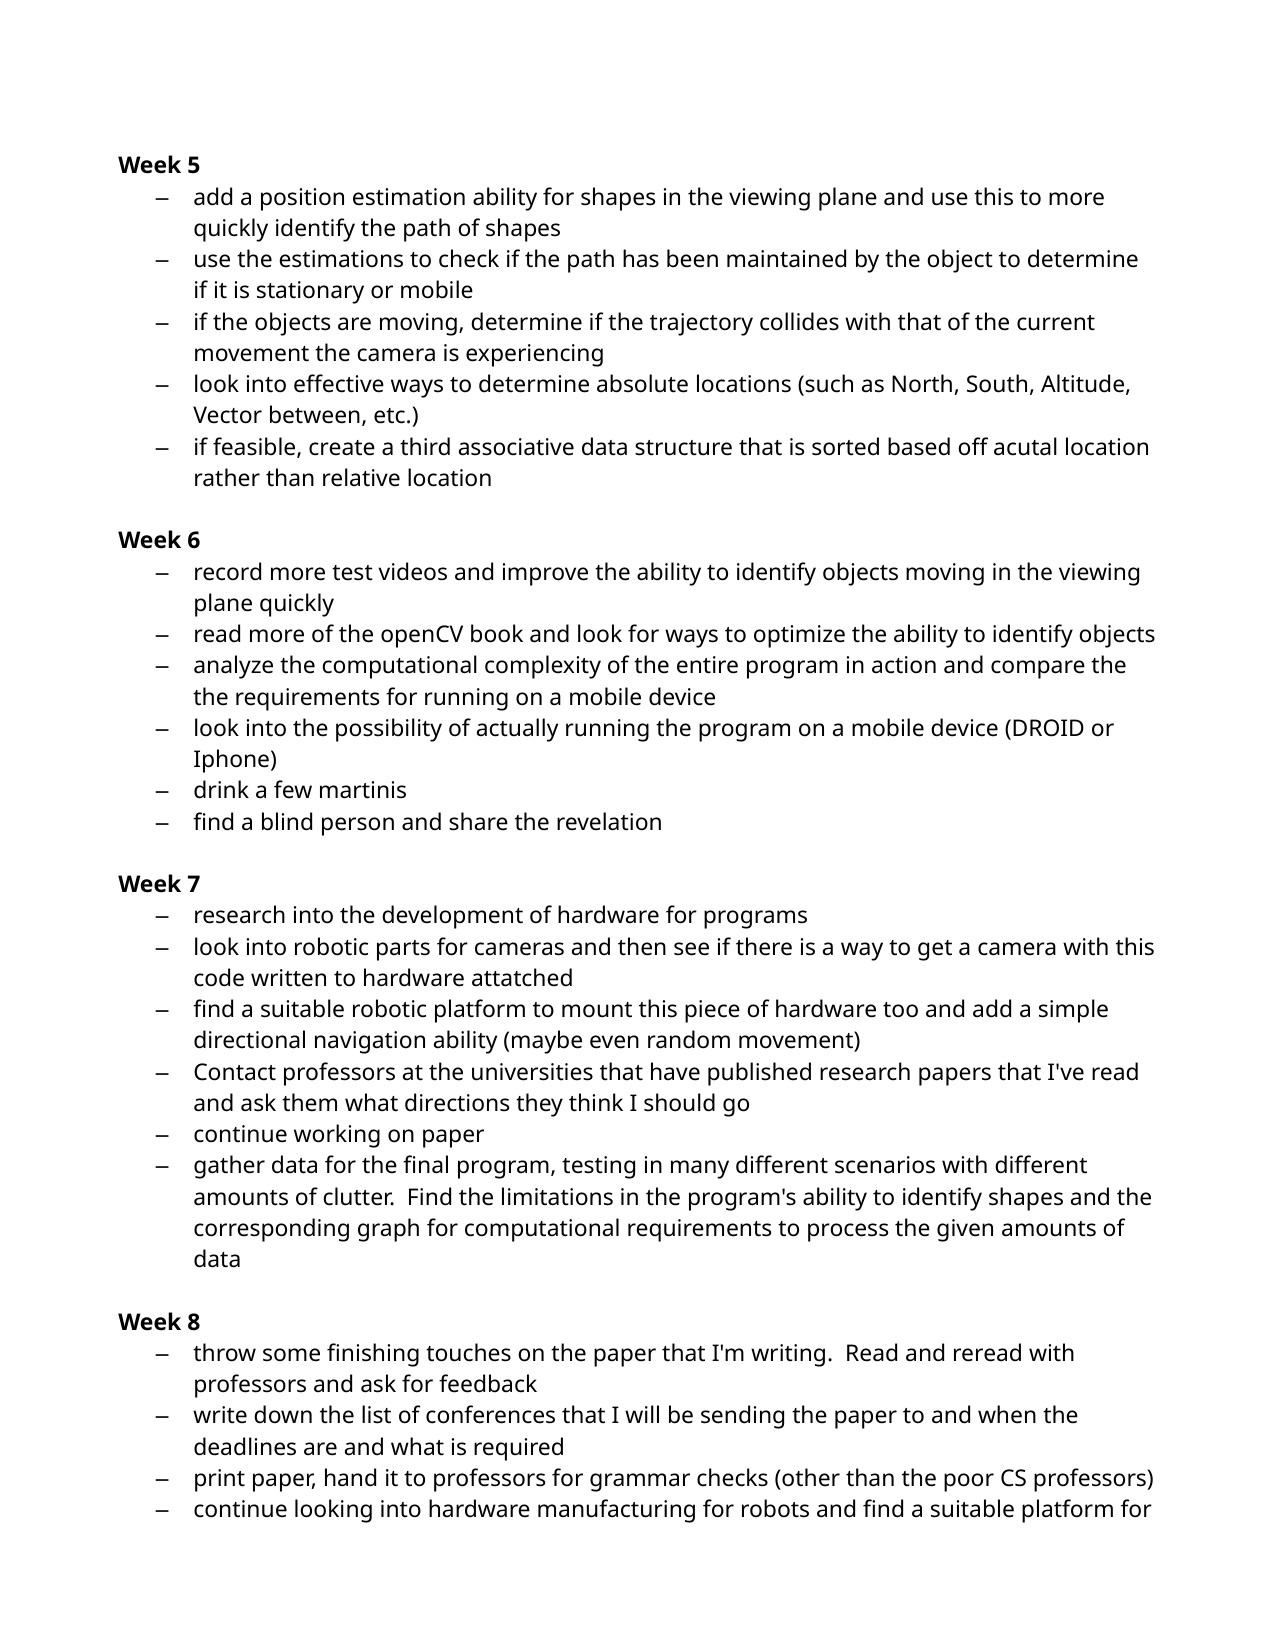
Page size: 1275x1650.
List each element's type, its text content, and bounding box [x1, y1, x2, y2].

text Week 8 [118, 1306, 1157, 1337]
list if feasible, create a third associative data structure that is sorted based off acutal location rather than relative location [156, 431, 1157, 493]
list analyze the computational complexity of the entire program in action and compare the the requirements for running on a mobile device [156, 649, 1157, 712]
list write down the list of conferences that I will be sending the paper to and when the deadlines are and what is required [156, 1399, 1157, 1462]
list continue working on paper [156, 1118, 1157, 1149]
list add a position estimation ability for shapes in the viewing plane and use this to more quickly identify the path of shapes [156, 181, 1157, 243]
list record more test videos and improve the ability to identify objects moving in the viewing plane quickly [156, 556, 1157, 618]
list throw some finishing touches on the paper that I'm writing. Read and reread with professors and ask for feedback [156, 1337, 1157, 1399]
text Week 5 [118, 149, 1157, 181]
list if the objects are moving, determine if the trajectory collides with that of the current movement the camera is experiencing [156, 306, 1157, 368]
list look into effective ways to determine absolute locations (such as North, South, Altitude, Vector between, etc.) [156, 368, 1157, 431]
list drink a few martinis [156, 774, 1157, 806]
list find a suitable robotic platform to mount this piece of hardware too and add a simple directional navigation ability (maybe even random movement) [156, 993, 1157, 1056]
list find a blind person and share the revelation [156, 806, 1157, 837]
list use the estimations to check if the path has been maintained by the object to determine if it is stationary or mobile [156, 243, 1157, 306]
list read more of the openCV book and look for ways to optimize the ability to identify objects [156, 618, 1157, 649]
list Contact professors at the universities that have published research papers that I've read and ask them what directions they think I should go [156, 1056, 1157, 1118]
text Week 7 [118, 868, 1157, 899]
text Week 6 [118, 524, 1157, 556]
list look into the possibility of actually running the program on a mobile device (DROID or Iphone) [156, 712, 1157, 774]
list look into robotic parts for cameras and then see if there is a way to get a camera with this code written to hardware attatched [156, 931, 1157, 993]
list print paper, hand it to professors for grammar checks (other than the poor CS professors) [156, 1462, 1157, 1493]
list gather data for the final program, testing in many different scenarios with different amounts of clutter. Find the limitations in the program's ability to identify shapes and the corresponding graph for computational requirements to process the given amounts of data [156, 1149, 1157, 1274]
list research into the development of hardware for programs [156, 899, 1157, 931]
list continue looking into hardware manufacturing for robots and find a suitable platform for [156, 1493, 1157, 1524]
